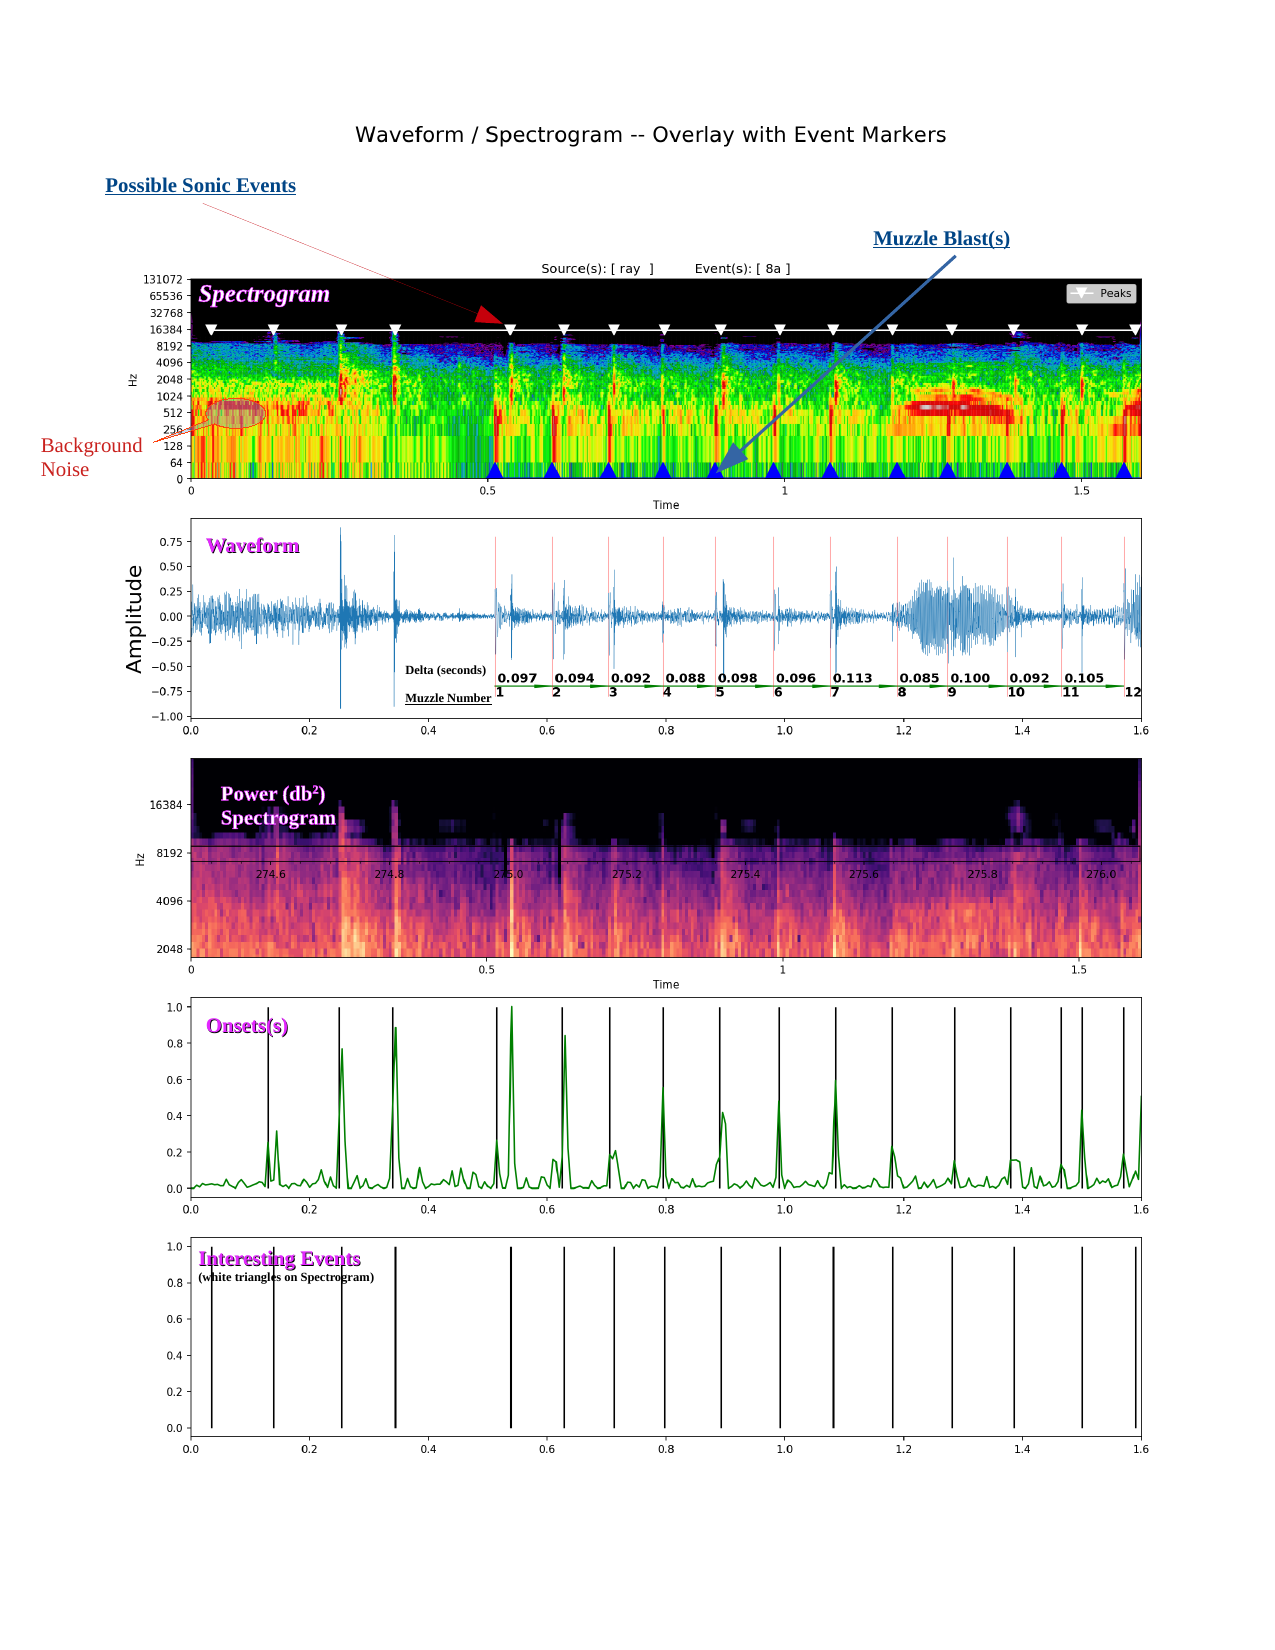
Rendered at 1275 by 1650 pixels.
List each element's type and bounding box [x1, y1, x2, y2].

picture [118, 118, 1157, 1462]
